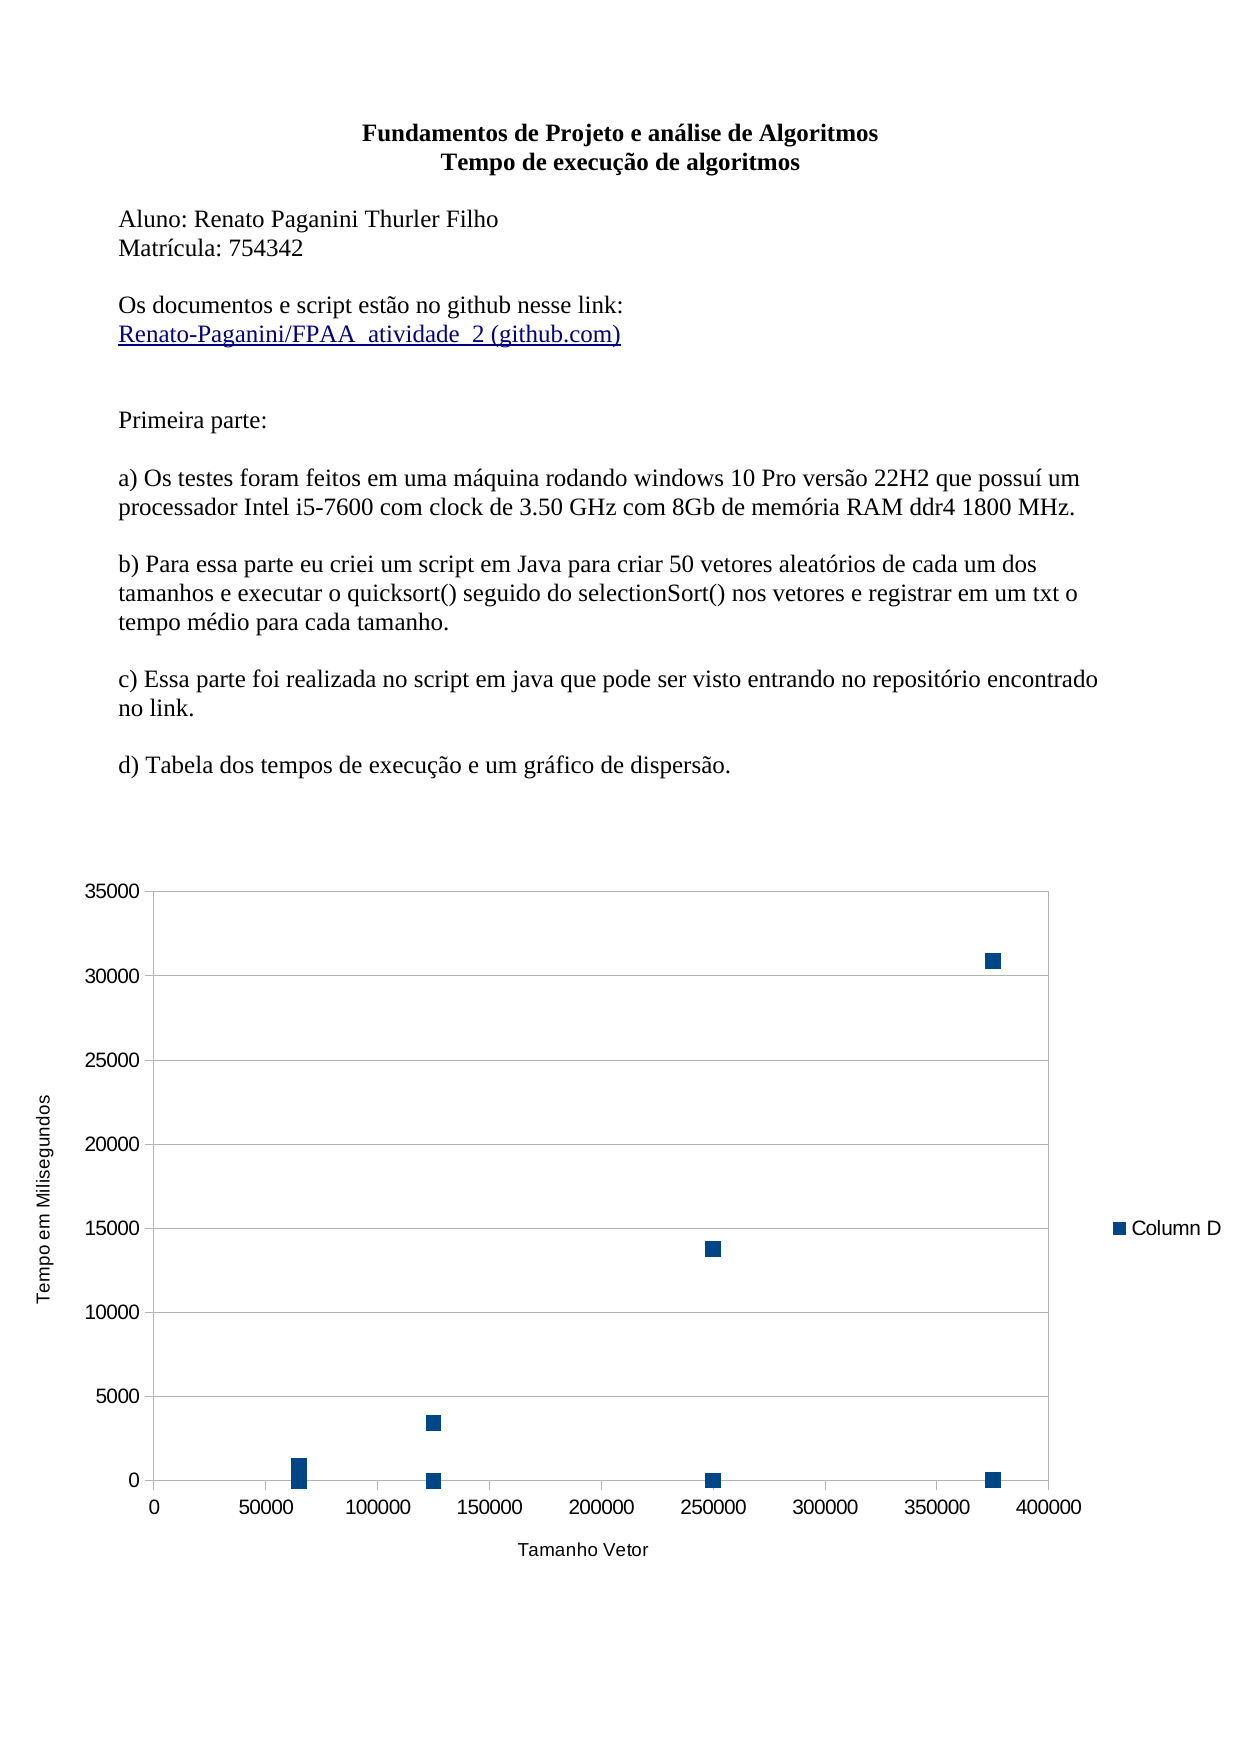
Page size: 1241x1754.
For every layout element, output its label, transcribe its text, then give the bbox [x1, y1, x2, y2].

text Tempo de execução de algoritmos [118, 147, 1122, 176]
text d) Tabela dos tempos de execução e um gráfico de dispersão. [118, 751, 1122, 779]
text a) Os testes foram feitos em uma máquina rodando windows 10 Pro versão 22H2 que possuí um processador Intel i5-7600 com clock de 3.50 GHz com 8Gb de memória RAM ddr4 1800 MHz. [118, 463, 1122, 521]
text Matrícula: 754342 [118, 233, 1122, 262]
text b) Para essa parte eu criei um script em Java para criar 50 vetores aleatórios de cada um dos tamanhos e executar o quicksort() seguido do selectionSort() nos vetores e registrar em um txt o tempo médio para cada tamanho. [118, 549, 1122, 636]
text Fundamentos de Projeto e análise de Algoritmos [118, 118, 1122, 147]
text Aluno: Renato Paganini Thurler Filho [118, 204, 1122, 233]
text c) Essa parte foi realizada no script em java que pode ser visto entrando no repositório encontrado no link. [118, 664, 1122, 722]
text Renato-Paganini/FPAA_atividade_2 (github.com) [118, 319, 1122, 348]
text Primeira parte: [118, 406, 1122, 434]
text Os documentos e script estão no github nesse link: [118, 291, 1122, 319]
